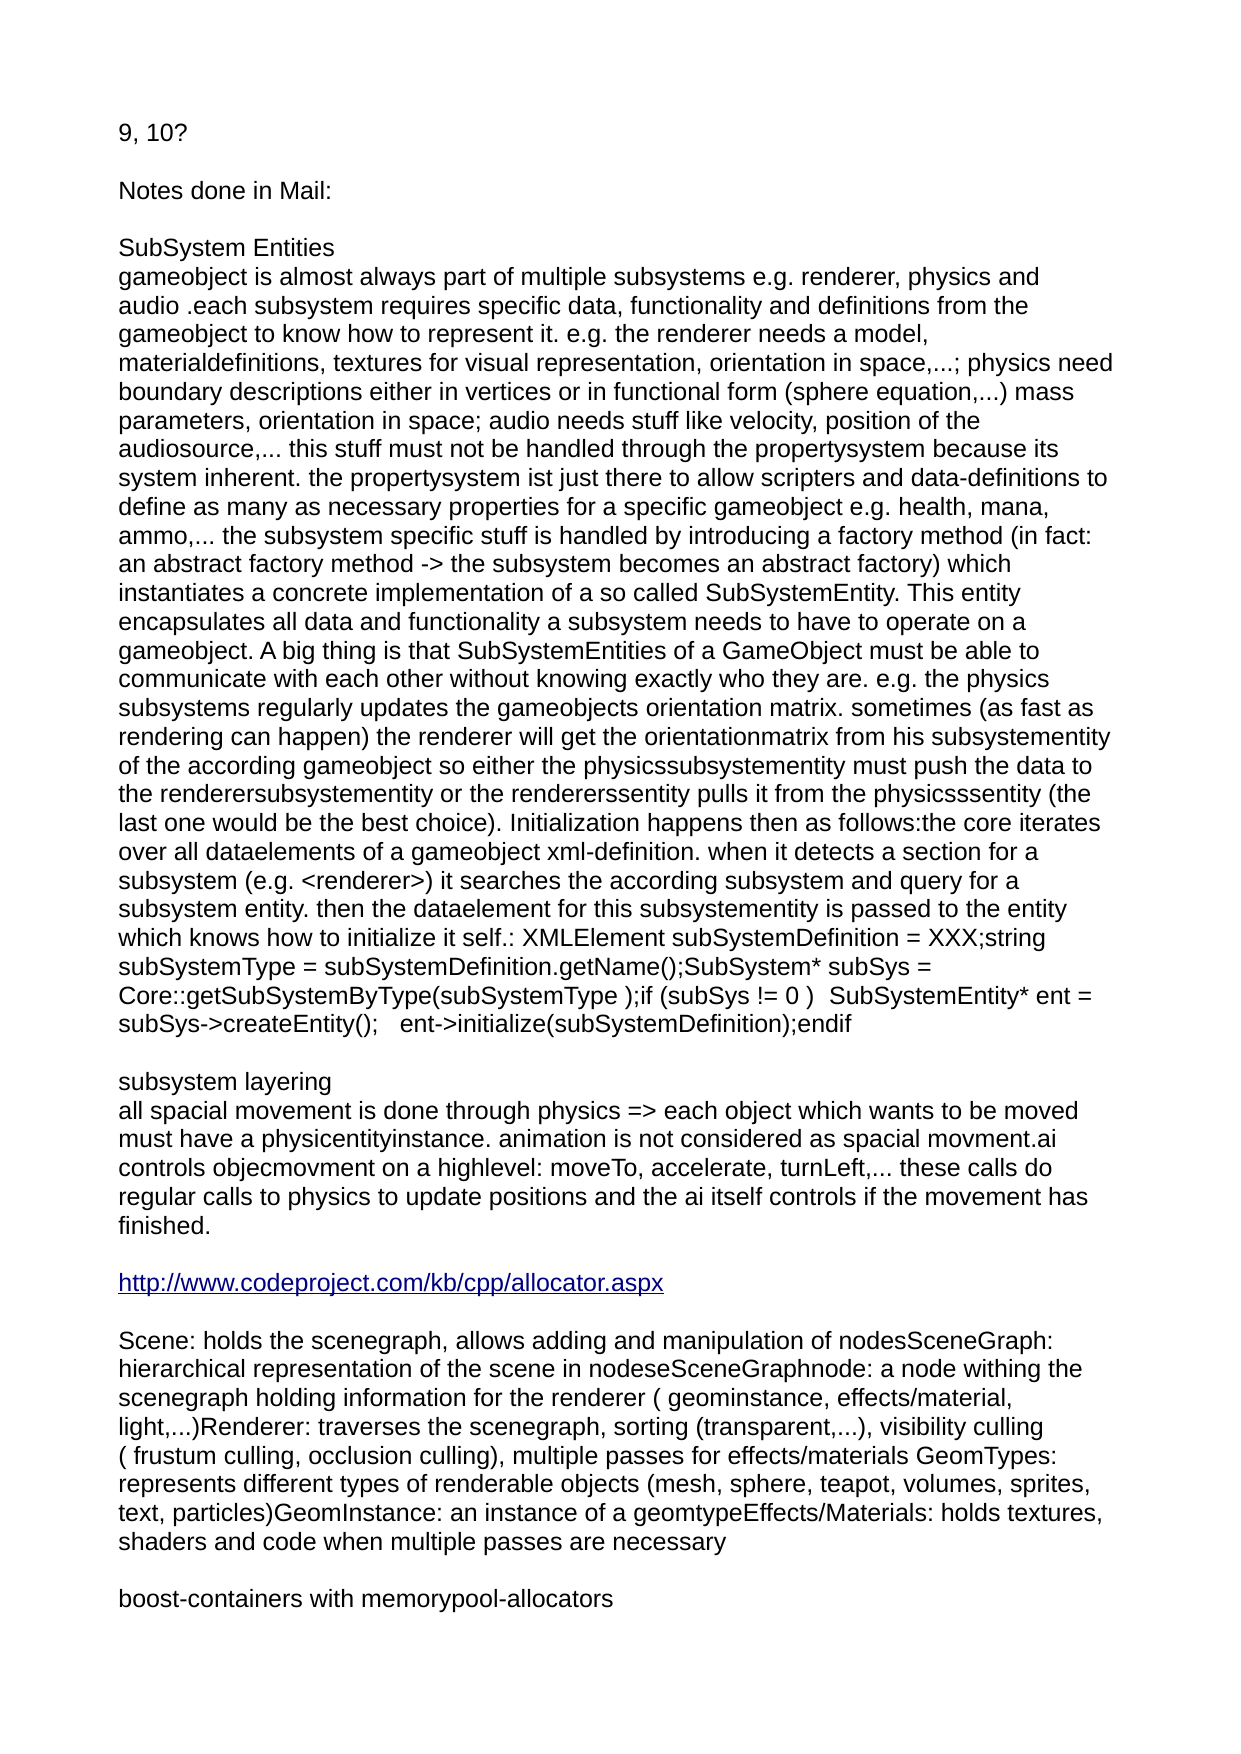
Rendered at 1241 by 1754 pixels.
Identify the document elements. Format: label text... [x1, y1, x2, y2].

text Scene: holds the scenegraph, allows adding and manipulation of nodesSceneGraph: hierarchical representation of the scene in nodeseSceneGraphnode: a node withing the scenegraph holding information for the renderer ( geominstance, effects/material, light,...)Renderer: traverses the scenegraph, sorting (transparent,...), visibility culling ( frustum culling, occlusion culling), multiple passes for effects/materials GeomTypes: represents different types of renderable objects (mesh, sphere, teapot, volumes, sprites, text, particles)GeomInstance: an instance of a geomtypeEffects/Materials: holds textures, shaders and code when multiple passes are necessary [118, 1326, 1122, 1556]
text gameobject is almost always part of multiple subsystems e.g. renderer, physics and audio .each subsystem requires specific data, functionality and definitions from the gameobject to know how to represent it. e.g. the renderer needs a model, materialdefinitions, textures for visual representation, orientation in space,...; physics need boundary descriptions either in vertices or in functional form (sphere equation,...) mass parameters, orientation in space; audio needs stuff like velocity, position of the audiosource,... this stuff must not be handled through the propertysystem because its system inherent. the propertysystem ist just there to allow scripters and data-definitions to define as many as necessary properties for a specific gameobject e.g. health, mana, ammo,... the subsystem specific stuff is handled by introducing a factory method (in fact: an abstract factory method -> the subsystem becomes an abstract factory) which instantiates a concrete implementation of a so called SubSystemEntity. This entity encapsulates all data and functionality a subsystem needs to have to operate on a gameobject. A big thing is that SubSystemEntities of a GameObject must be able to communicate with each other without knowing exactly who they are. e.g. the physics subsystems regularly updates the gameobjects orientation matrix. sometimes (as fast as rendering can happen) the renderer will get the orientationmatrix from his subsystementity of the according gameobject so either the physicssubsystementity must push the data to the renderersubsystementity or the rendererssentity pulls it from the physicsssentity (the last one would be the best choice). Initialization happens then as follows:the core iterates over all dataelements of a gameobject xml-definition. when it detects a section for a subsystem (e.g. <renderer>) it searches the according subsystem and query for a subsystem entity. then the dataelement for this subsystementity is passed to the entity which knows how to initialize it self.: XMLElement subSystemDefinition = XXX;string subSystemType = subSystemDefinition.getName();SubSystem* subSys = Core::getSubSystemByType(subSystemType );if (subSys != 0 ) SubSystemEntity* ent = subSys->createEntity(); ent->initialize(subSystemDefinition);endif [118, 262, 1122, 1038]
text http://www.codeproject.com/kb/cpp/allocator.aspx [118, 1268, 1122, 1297]
text 9, 10? [118, 118, 1122, 147]
text boost-containers with memorypool-allocators [118, 1584, 1122, 1613]
text SubSystem Entities [118, 233, 1122, 262]
text all spacial movement is done through physics => each object which wants to be moved must have a physicentityinstance. animation is not considered as spacial movment.ai controls objecmovment on a highlevel: moveTo, accelerate, turnLeft,... these calls do regular calls to physics to update positions and the ai itself controls if the movement has finished. [118, 1096, 1122, 1239]
text subsystem layering [118, 1067, 1122, 1096]
text Notes done in Mail: [118, 176, 1122, 204]
